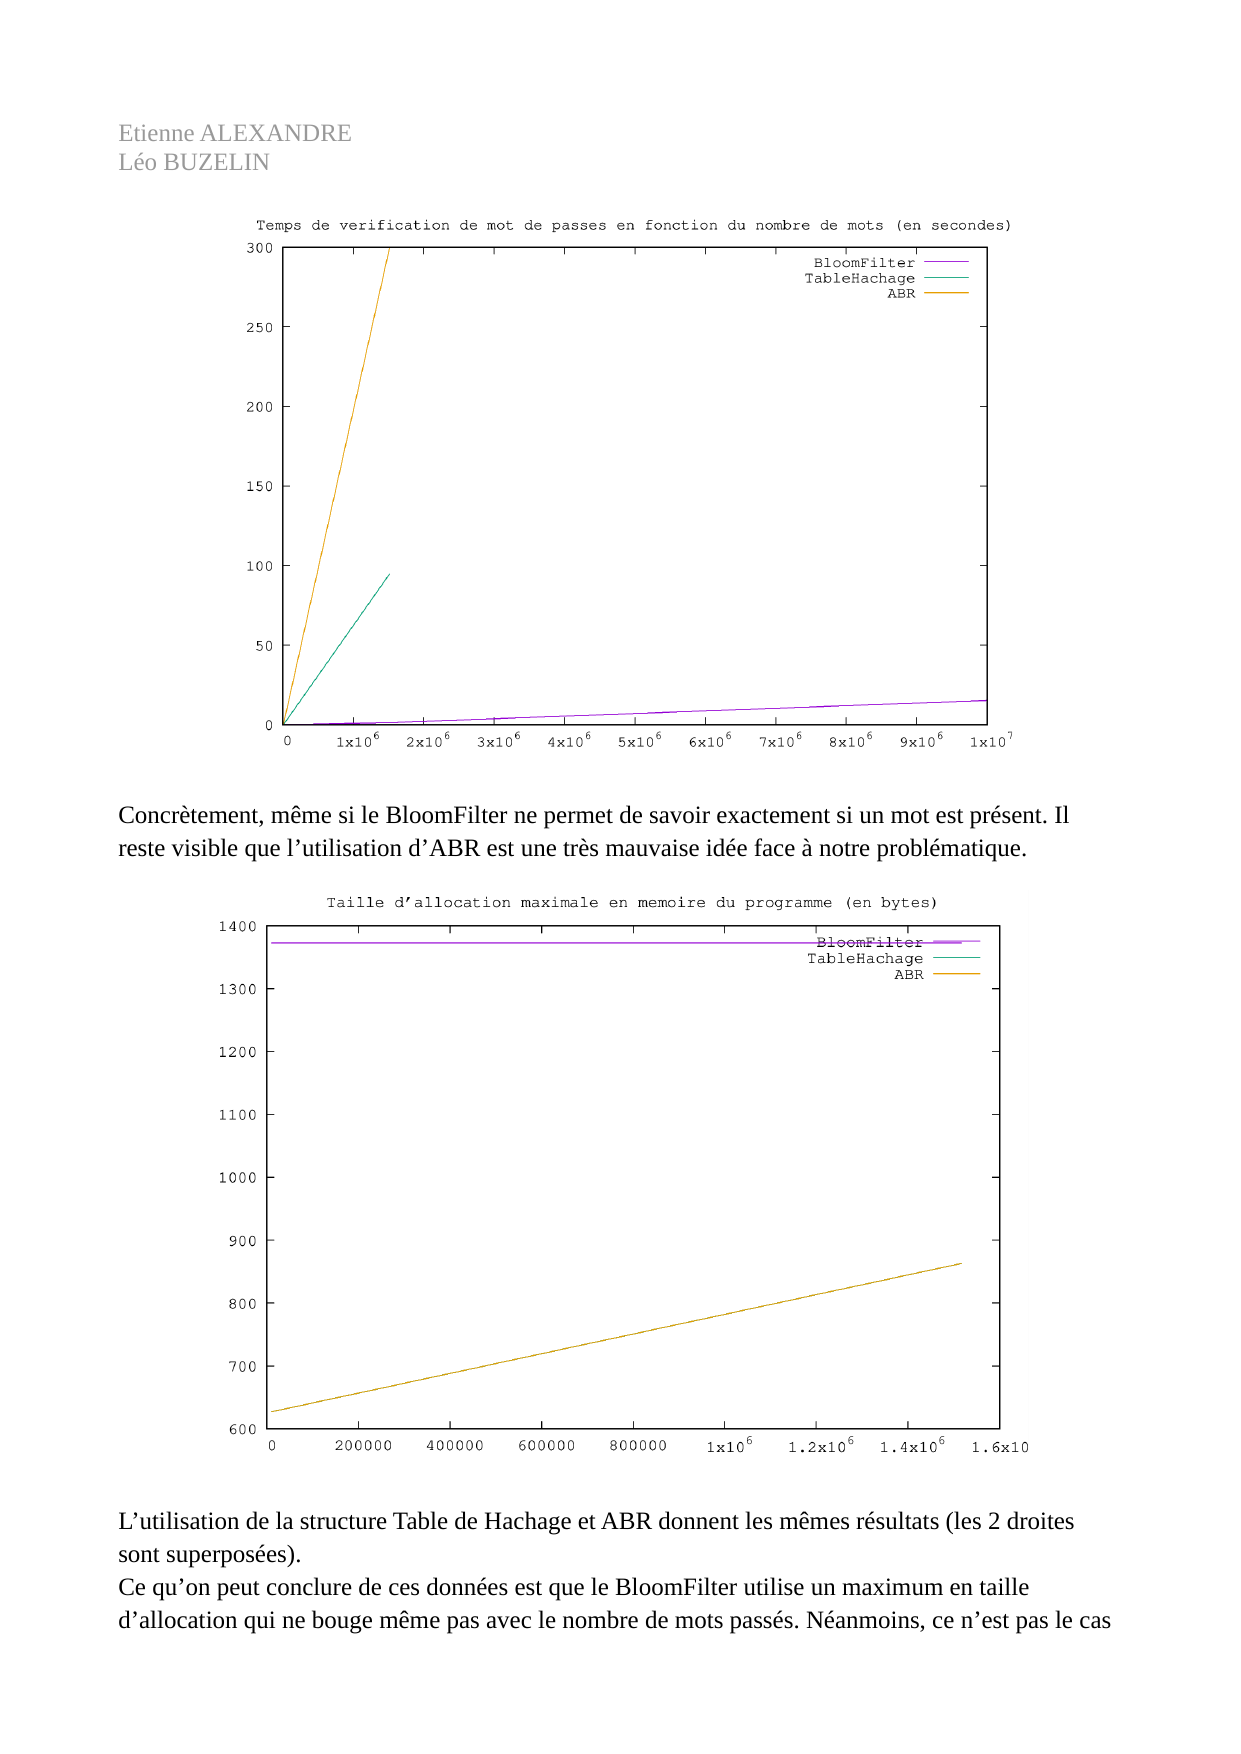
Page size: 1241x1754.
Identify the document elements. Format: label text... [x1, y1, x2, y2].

picture [212, 890, 1029, 1454]
picture [228, 205, 1013, 748]
text L’utilisation de la structure Table de Hachage et ABR donnent les mêmes résultats (les 2 droites sont superposées). Ce qu’on peut conclure de ces données est que le BloomFilter utilise un maximum en taille d’allocation qui ne bouge même pas avec le nombre de mots passés. Néanmoins, ce n’est pas le cas [118, 1506, 1122, 1634]
text Concrètement, même si le BloomFilter ne permet de savoir exactement si un mot est présent. Il reste visible que l’utilisation d’ABR est une très mauvaise idée face à notre problématique. [118, 800, 1122, 862]
